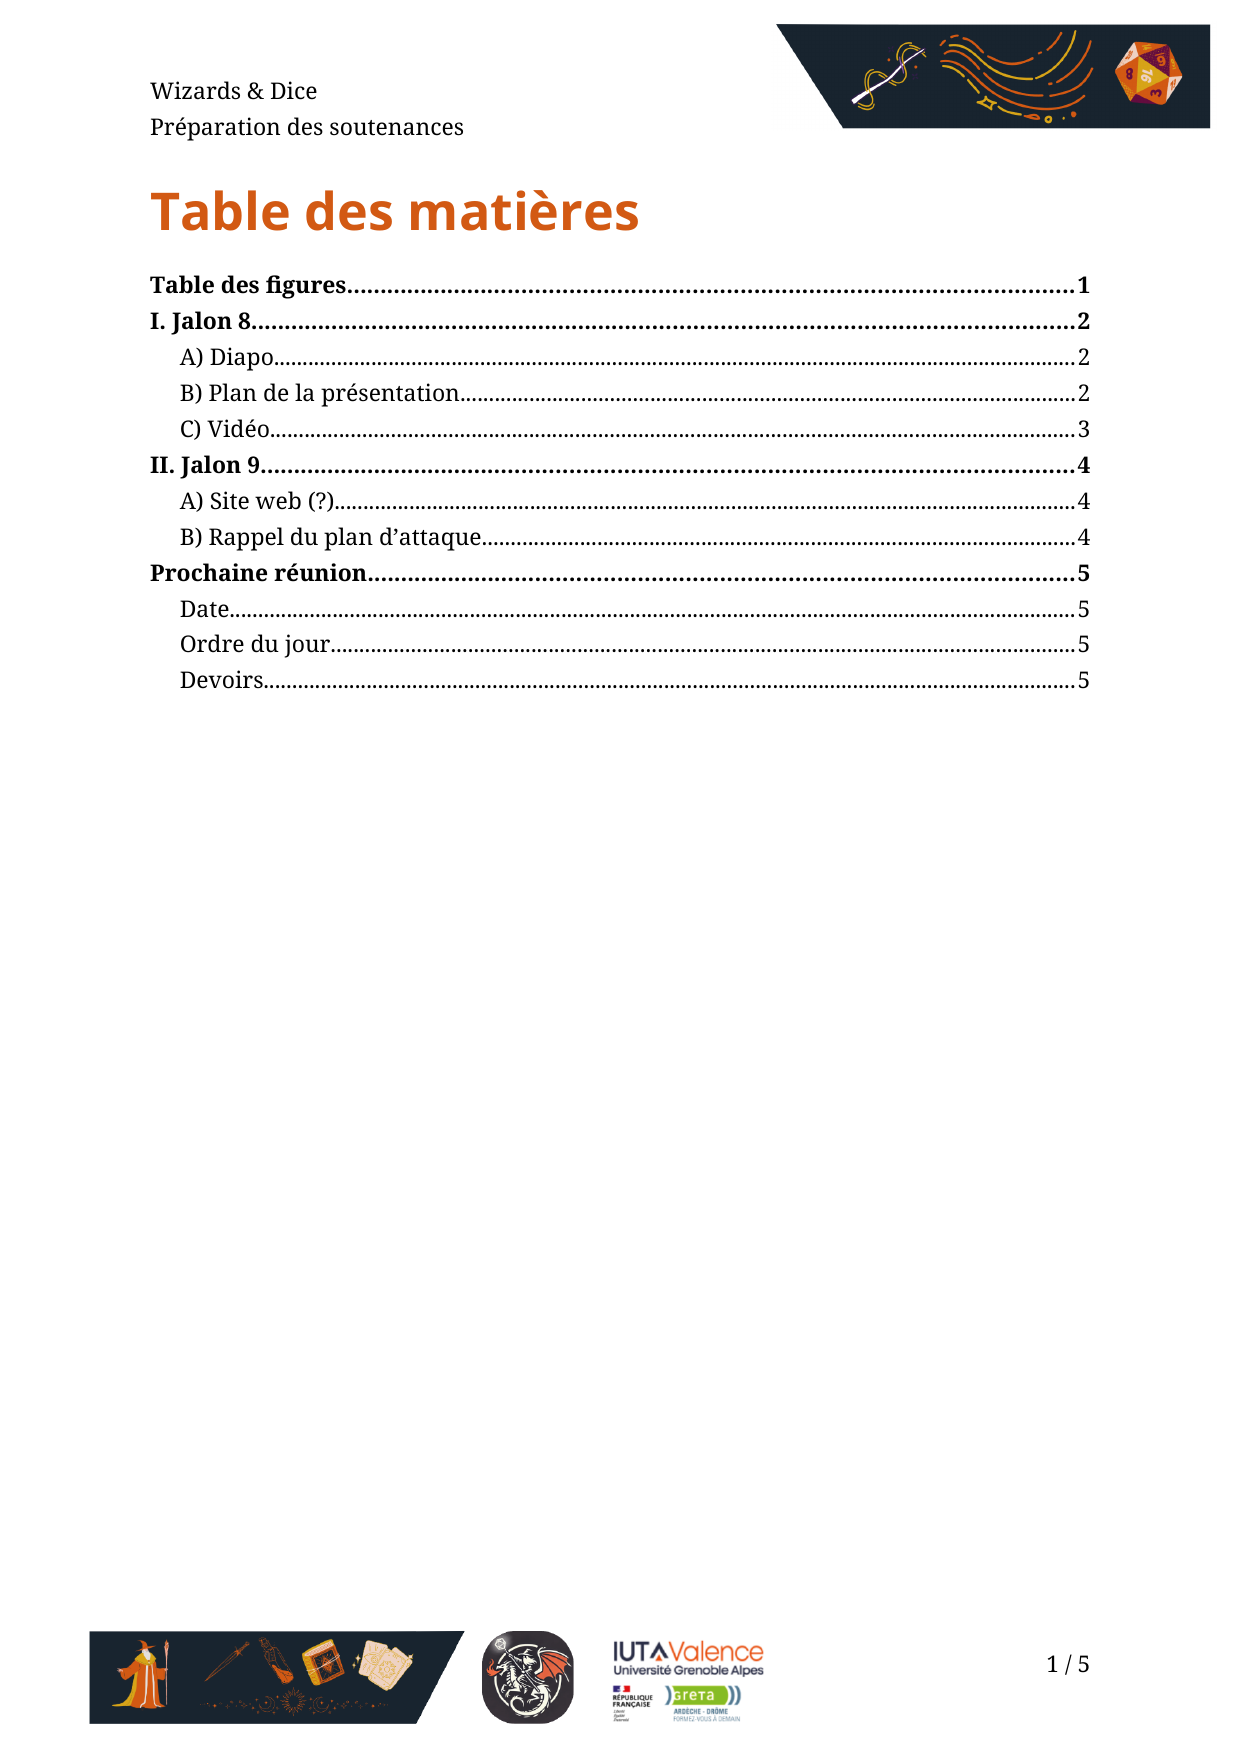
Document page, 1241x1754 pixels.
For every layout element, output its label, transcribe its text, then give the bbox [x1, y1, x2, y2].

subtitle Table des matières [150, 175, 1090, 246]
text Ordre du jour 5 [179, 628, 1090, 660]
text C) Vidéo 3 [179, 413, 1090, 444]
text Table des figures 1 [150, 269, 1090, 300]
text II. Jalon 9 4 [150, 449, 1090, 480]
text A) Site web (?) 4 [179, 485, 1090, 516]
text B) Rappel du plan d’attaque 4 [179, 521, 1090, 552]
picture [771, 21, 1218, 131]
text Date 5 [179, 592, 1090, 624]
text Devoirs 5 [179, 664, 1090, 696]
text Prochaine réunion 5 [150, 557, 1090, 588]
text B) Plan de la présentation 2 [179, 377, 1090, 408]
text A) Diapo 2 [179, 341, 1090, 372]
text I. Jalon 8 2 [150, 305, 1090, 336]
picture [81, 1620, 788, 1733]
